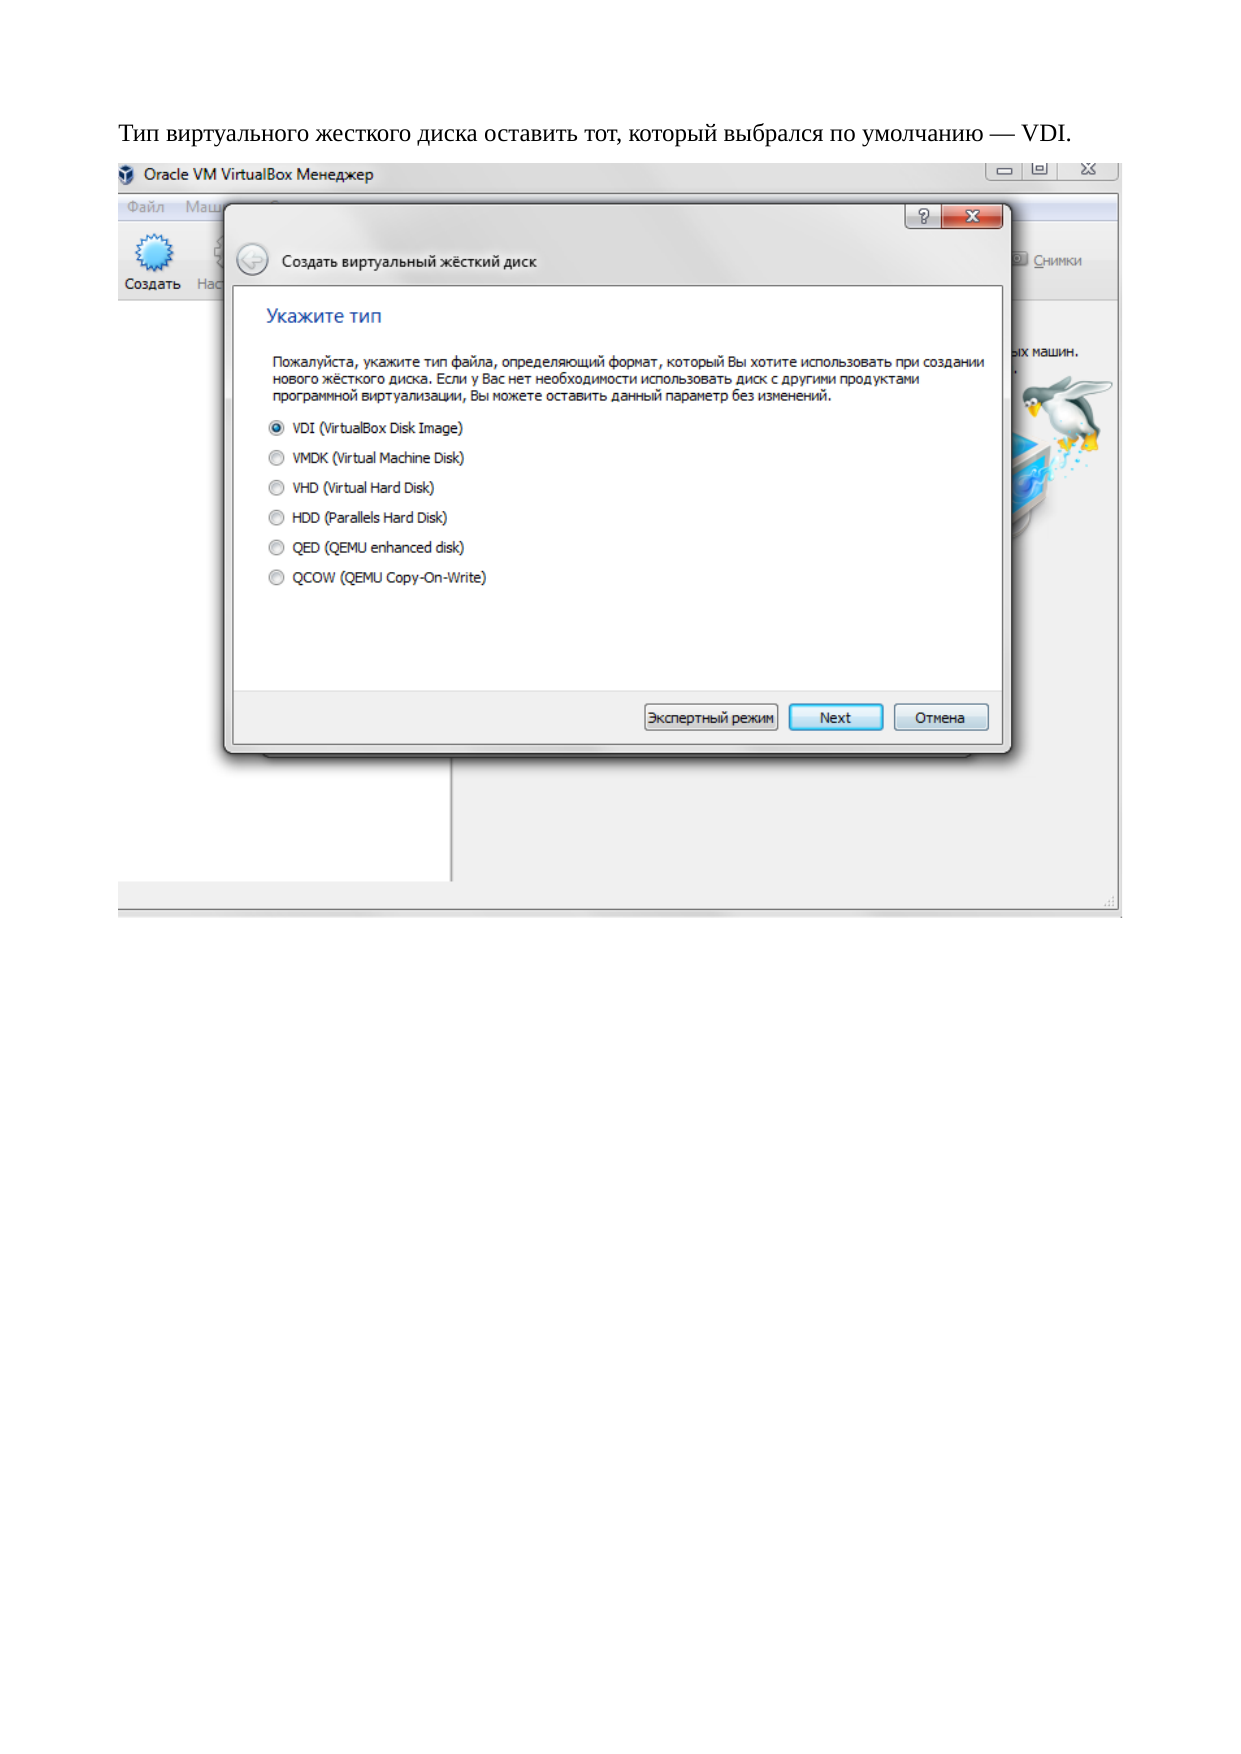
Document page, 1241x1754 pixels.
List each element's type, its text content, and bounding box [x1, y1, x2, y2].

text Тип виртуального жесткого диска оставить тот, который выбрался по умолчанию — VDI. [118, 118, 1122, 147]
picture [118, 163, 1123, 918]
